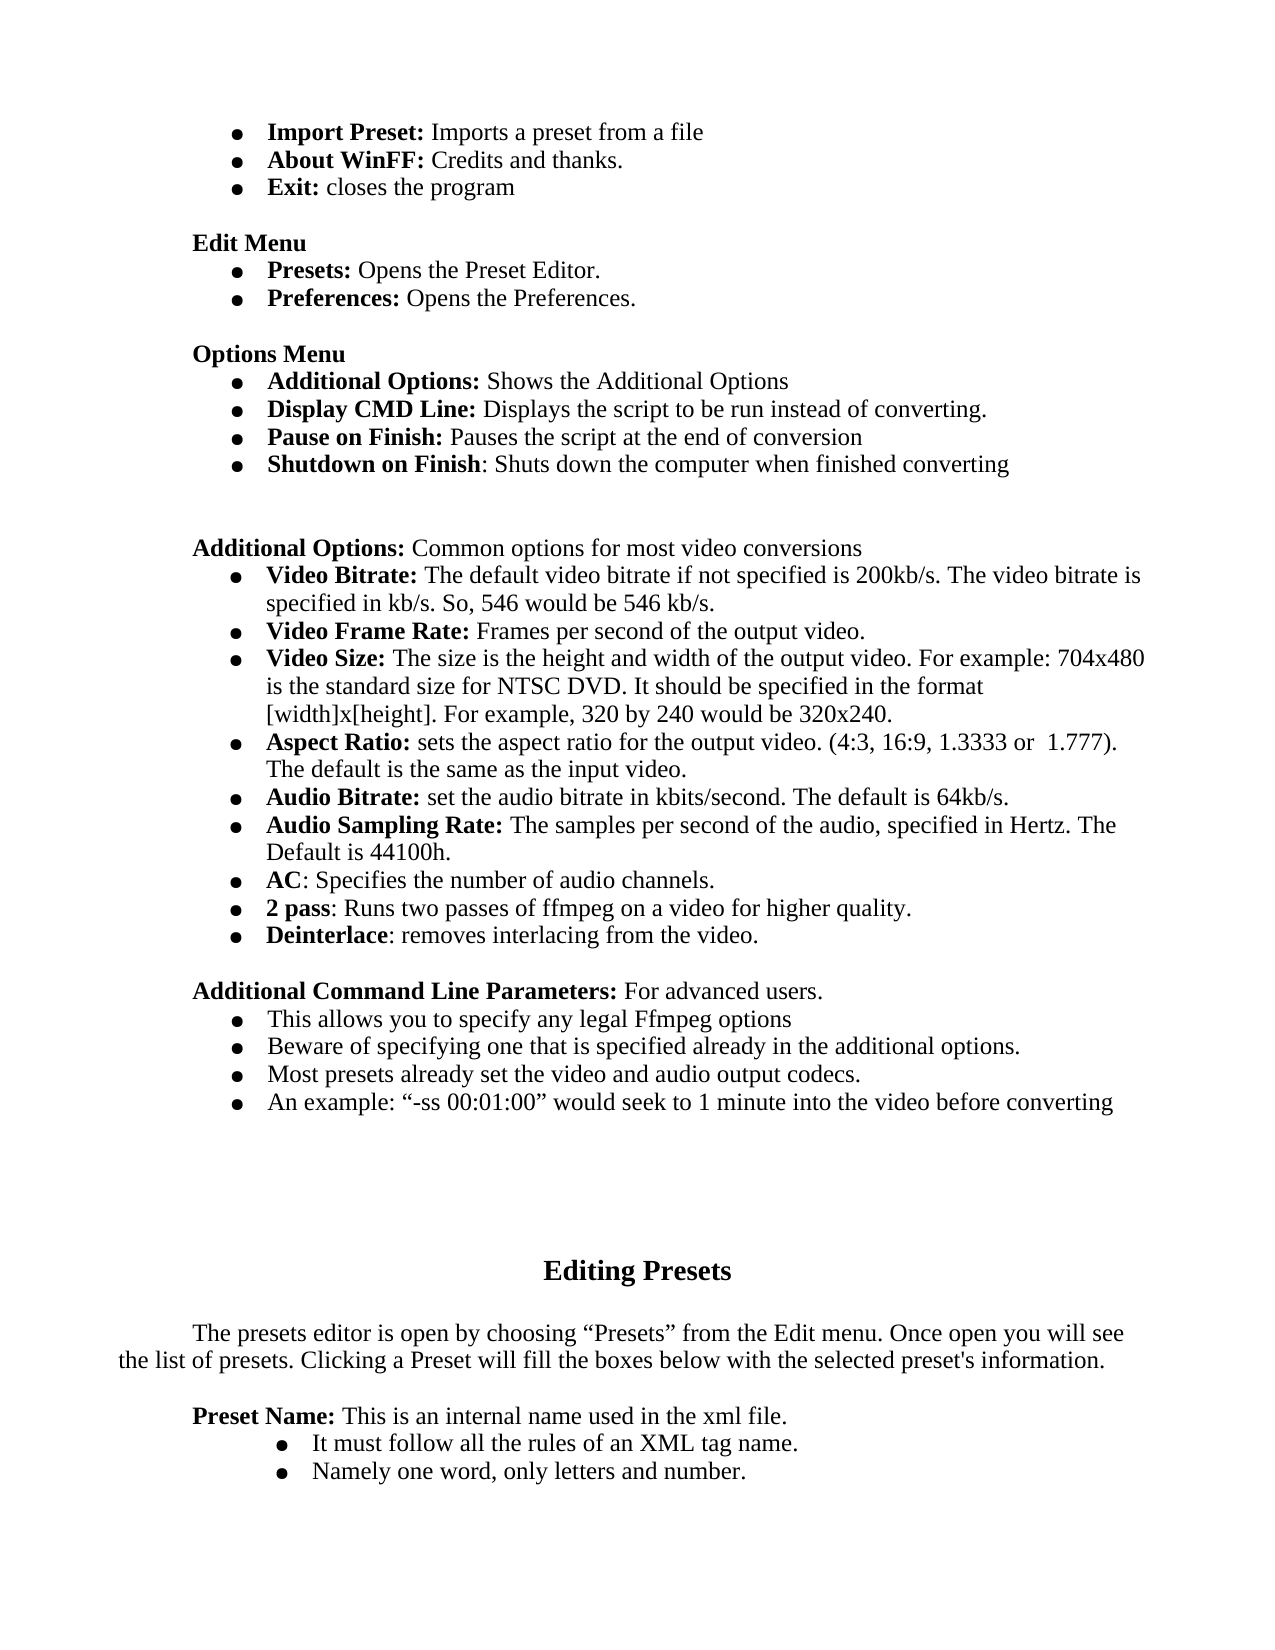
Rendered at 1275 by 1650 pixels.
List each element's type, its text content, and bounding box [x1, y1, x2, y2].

list Import Preset: Imports a preset from a file [229, 118, 1157, 146]
list About WinFF: Credits and thanks. [229, 146, 1157, 173]
list Video Bitrate: The default video bitrate if not specified is 200kb/s. The video bitrate is specified in kb/s. So, 546 would be 546 kb/s. [228, 561, 1157, 617]
list 2 pass: Runs two passes of ffmpeg on a video for higher quality. [228, 894, 1157, 922]
list An example: “-ss 00:01:00” would seek to 1 minute into the video before converting [229, 1088, 1157, 1116]
list Pause on Finish: Pauses the script at the end of conversion [229, 423, 1157, 451]
text Additional Command Line Parameters: For advanced users. [118, 977, 1157, 1005]
list Exit: closes the program [229, 173, 1157, 201]
list This allows you to specify any legal Ffmpeg options [229, 1005, 1157, 1032]
list Additional Options: Shows the Additional Options [229, 367, 1157, 395]
text Edit Menu [118, 229, 1157, 257]
list Audio Bitrate: set the audio bitrate in kbits/second. The default is 64kb/s. [228, 783, 1157, 811]
text The presets editor is open by choosing “Presets” from the Edit menu. Once open you will see the list of presets. Clicking a Preset will fill the boxes below with the selected preset's information. [118, 1319, 1157, 1374]
list Deinterlace: removes interlacing from the video. [228, 922, 1157, 949]
list Video Size: The size is the height and width of the output video. For example: 704x480 is the standard size for NTSC DVD. It should be specified in the format [width]x[height]. For example, 320 by 240 would be 320x240. [228, 644, 1157, 728]
list Video Frame Rate: Frames per second of the output video. [228, 617, 1157, 644]
list Shutdown on Finish: Shuts down the computer when finished converting [229, 451, 1157, 478]
list Preferences: Opens the Preferences. [229, 284, 1157, 312]
list Most presets already set the video and audio output codecs. [229, 1060, 1157, 1088]
text Additional Options: Common options for most video conversions [118, 534, 1157, 561]
text Preset Name: This is an internal name used in the xml file. [118, 1402, 1157, 1429]
list Beware of specifying one that is specified already in the additional options. [229, 1032, 1157, 1060]
list Presets: Opens the Preset Editor. [229, 257, 1157, 284]
list Namely one word, only letters and number. [274, 1457, 1157, 1485]
list It must follow all the rules of an XML tag name. [274, 1429, 1157, 1457]
list Display CMD Line: Displays the script to be run instead of converting. [229, 395, 1157, 423]
list Aspect Ratio: sets the aspect ratio for the output video. (4:3, 16:9, 1.3333 or 1.777). The default is the same as the input video. [228, 728, 1157, 783]
list AC: Specifies the number of audio channels. [228, 866, 1157, 894]
text Editing Presets [118, 1254, 1157, 1286]
list Audio Sampling Rate: The samples per second of the audio, specified in Hertz. The Default is 44100h. [228, 811, 1157, 866]
text Options Menu [118, 340, 1157, 367]
